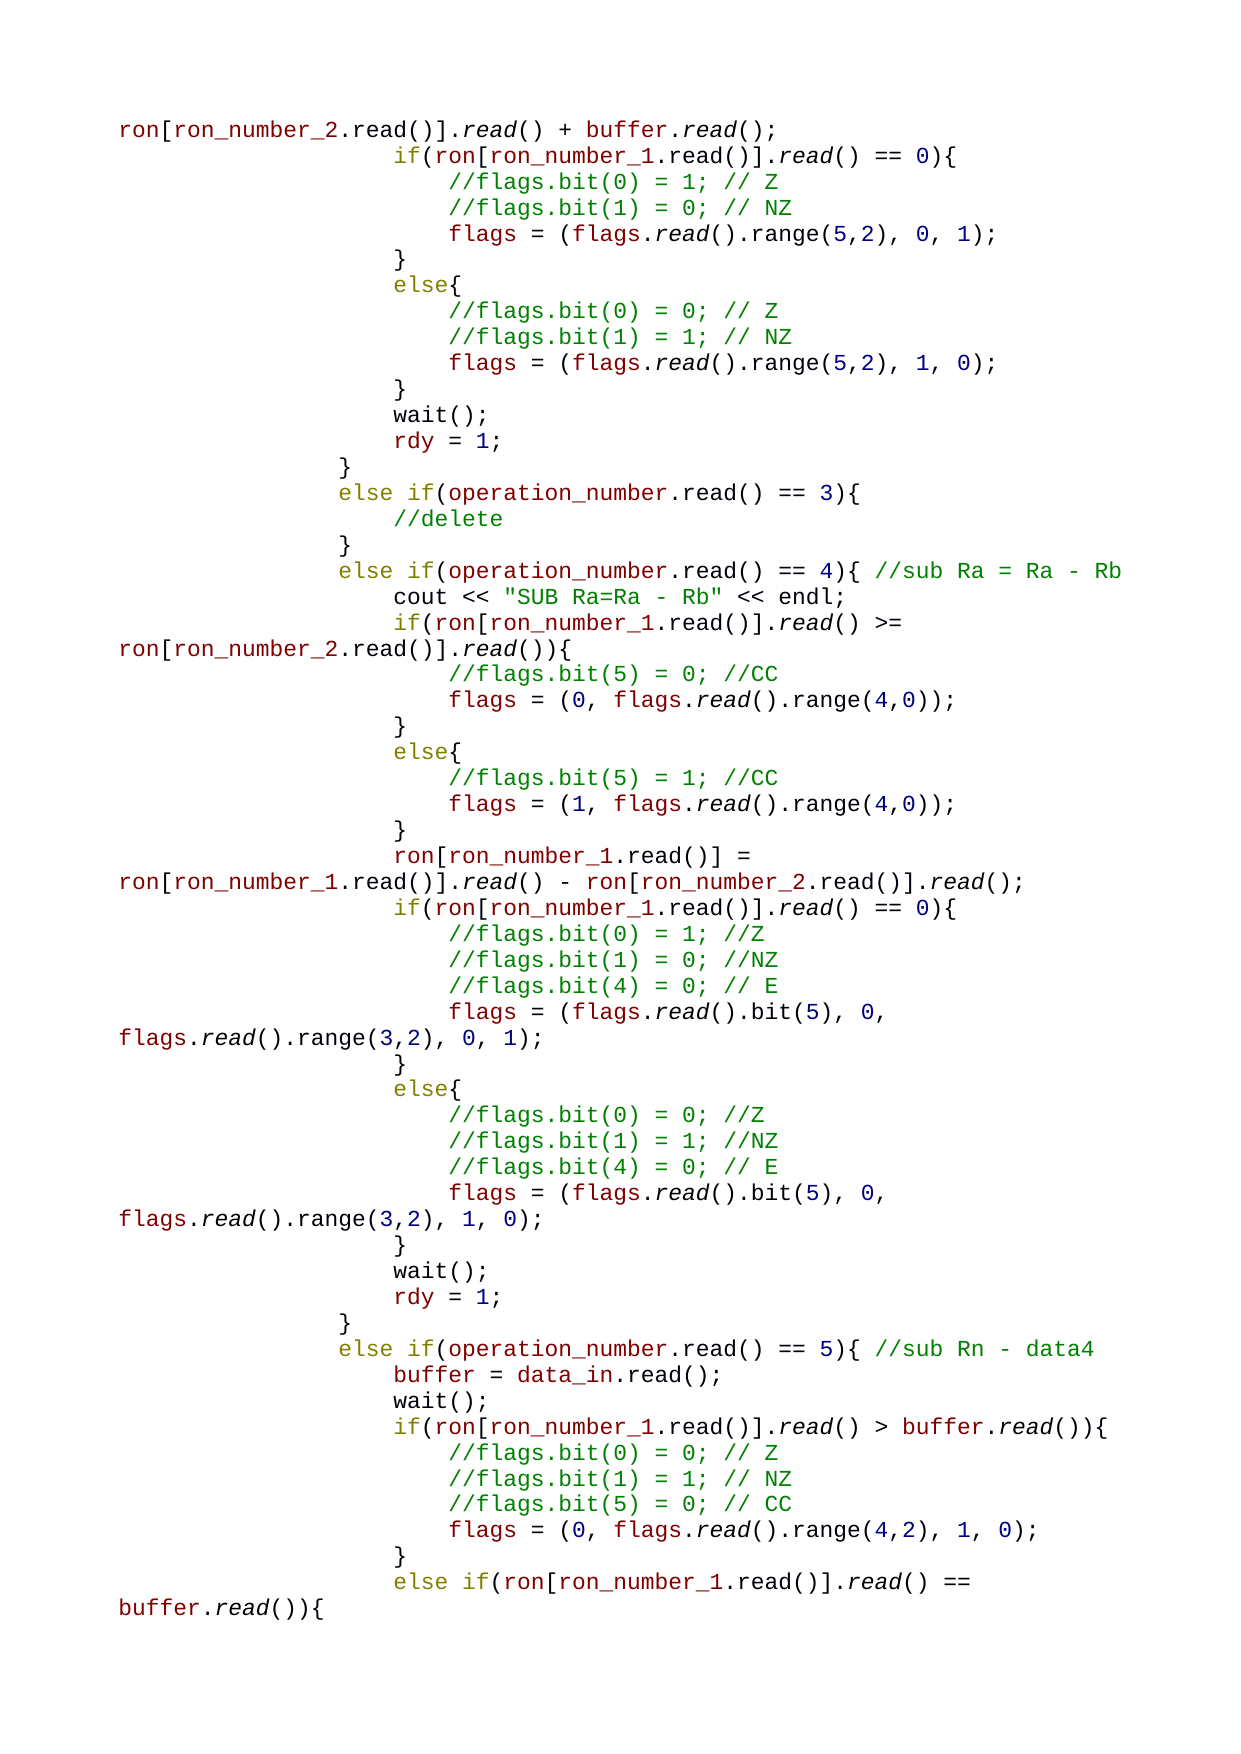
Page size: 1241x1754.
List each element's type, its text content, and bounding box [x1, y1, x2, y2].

text if(ron[ron_number_1.read()].read() == 0){ [118, 144, 1122, 170]
text flags = (flags.read().range(5,2), 0, 1); [118, 222, 1122, 248]
text rdy = 1; [118, 429, 1122, 455]
text ron[ron_number_2.read()].read() + buffer.read(); [118, 118, 1122, 144]
text //flags.bit(1) = 1; // NZ [118, 326, 1122, 352]
text else if(operation_number.read() == 4){ //sub Ra = Ra - Rb [118, 559, 1122, 585]
text wait(); [118, 403, 1122, 429]
text if(ron[ron_number_1.read()].read() >= ron[ron_number_2.read()].read()){ [118, 611, 1122, 663]
text flags = (1, flags.read().range(4,0)); [118, 792, 1122, 818]
text } [118, 248, 1122, 274]
text //flags.bit(1) = 0; //NZ [118, 948, 1122, 974]
text //flags.bit(4) = 0; // E [118, 974, 1122, 1000]
text //flags.bit(0) = 1; // Z [118, 170, 1122, 196]
text //flags.bit(0) = 0; // Z [118, 1441, 1122, 1467]
text //flags.bit(1) = 1; // NZ [118, 1467, 1122, 1493]
text rdy = 1; [118, 1285, 1122, 1311]
text ron[ron_number_1.read()] = ron[ron_number_1.read()].read() - ron[ron_number_2.read()].read(); [118, 844, 1122, 896]
text flags = (flags.read().bit(5), 0, flags.read().range(3,2), 1, 0); [118, 1182, 1122, 1233]
text wait(); [118, 1389, 1122, 1415]
text flags = (flags.read().range(5,2), 1, 0); [118, 352, 1122, 377]
text //flags.bit(5) = 0; //CC [118, 663, 1122, 689]
text else if(ron[ron_number_1.read()].read() == buffer.read()){ [118, 1571, 1122, 1622]
text else if(operation_number.read() == 5){ //sub Rn - data4 [118, 1337, 1122, 1363]
text } [118, 1311, 1122, 1337]
text //flags.bit(0) = 1; //Z [118, 922, 1122, 948]
text flags = (0, flags.read().range(4,2), 1, 0); [118, 1519, 1122, 1545]
text } [118, 1052, 1122, 1078]
text } [118, 377, 1122, 403]
text //flags.bit(0) = 0; //Z [118, 1104, 1122, 1130]
text //flags.bit(1) = 1; //NZ [118, 1130, 1122, 1156]
text //delete [118, 507, 1122, 533]
text buffer = data_in.read(); [118, 1363, 1122, 1389]
text else{ [118, 274, 1122, 300]
text //flags.bit(5) = 0; // CC [118, 1493, 1122, 1519]
text } [118, 533, 1122, 559]
text } [118, 715, 1122, 741]
text else{ [118, 1078, 1122, 1104]
text flags = (0, flags.read().range(4,0)); [118, 689, 1122, 715]
text } [118, 818, 1122, 844]
text } [118, 455, 1122, 481]
text if(ron[ron_number_1.read()].read() == 0){ [118, 896, 1122, 922]
text } [118, 1233, 1122, 1259]
text } [118, 1545, 1122, 1571]
text if(ron[ron_number_1.read()].read() > buffer.read()){ [118, 1415, 1122, 1441]
text else{ [118, 741, 1122, 767]
text //flags.bit(4) = 0; // E [118, 1156, 1122, 1182]
text //flags.bit(1) = 0; // NZ [118, 196, 1122, 222]
text else if(operation_number.read() == 3){ [118, 481, 1122, 507]
text cout << "SUB Ra=Ra - Rb" << endl; [118, 585, 1122, 611]
text flags = (flags.read().bit(5), 0, flags.read().range(3,2), 0, 1); [118, 1000, 1122, 1052]
text //flags.bit(5) = 1; //CC [118, 767, 1122, 792]
text wait(); [118, 1259, 1122, 1285]
text //flags.bit(0) = 0; // Z [118, 300, 1122, 326]
